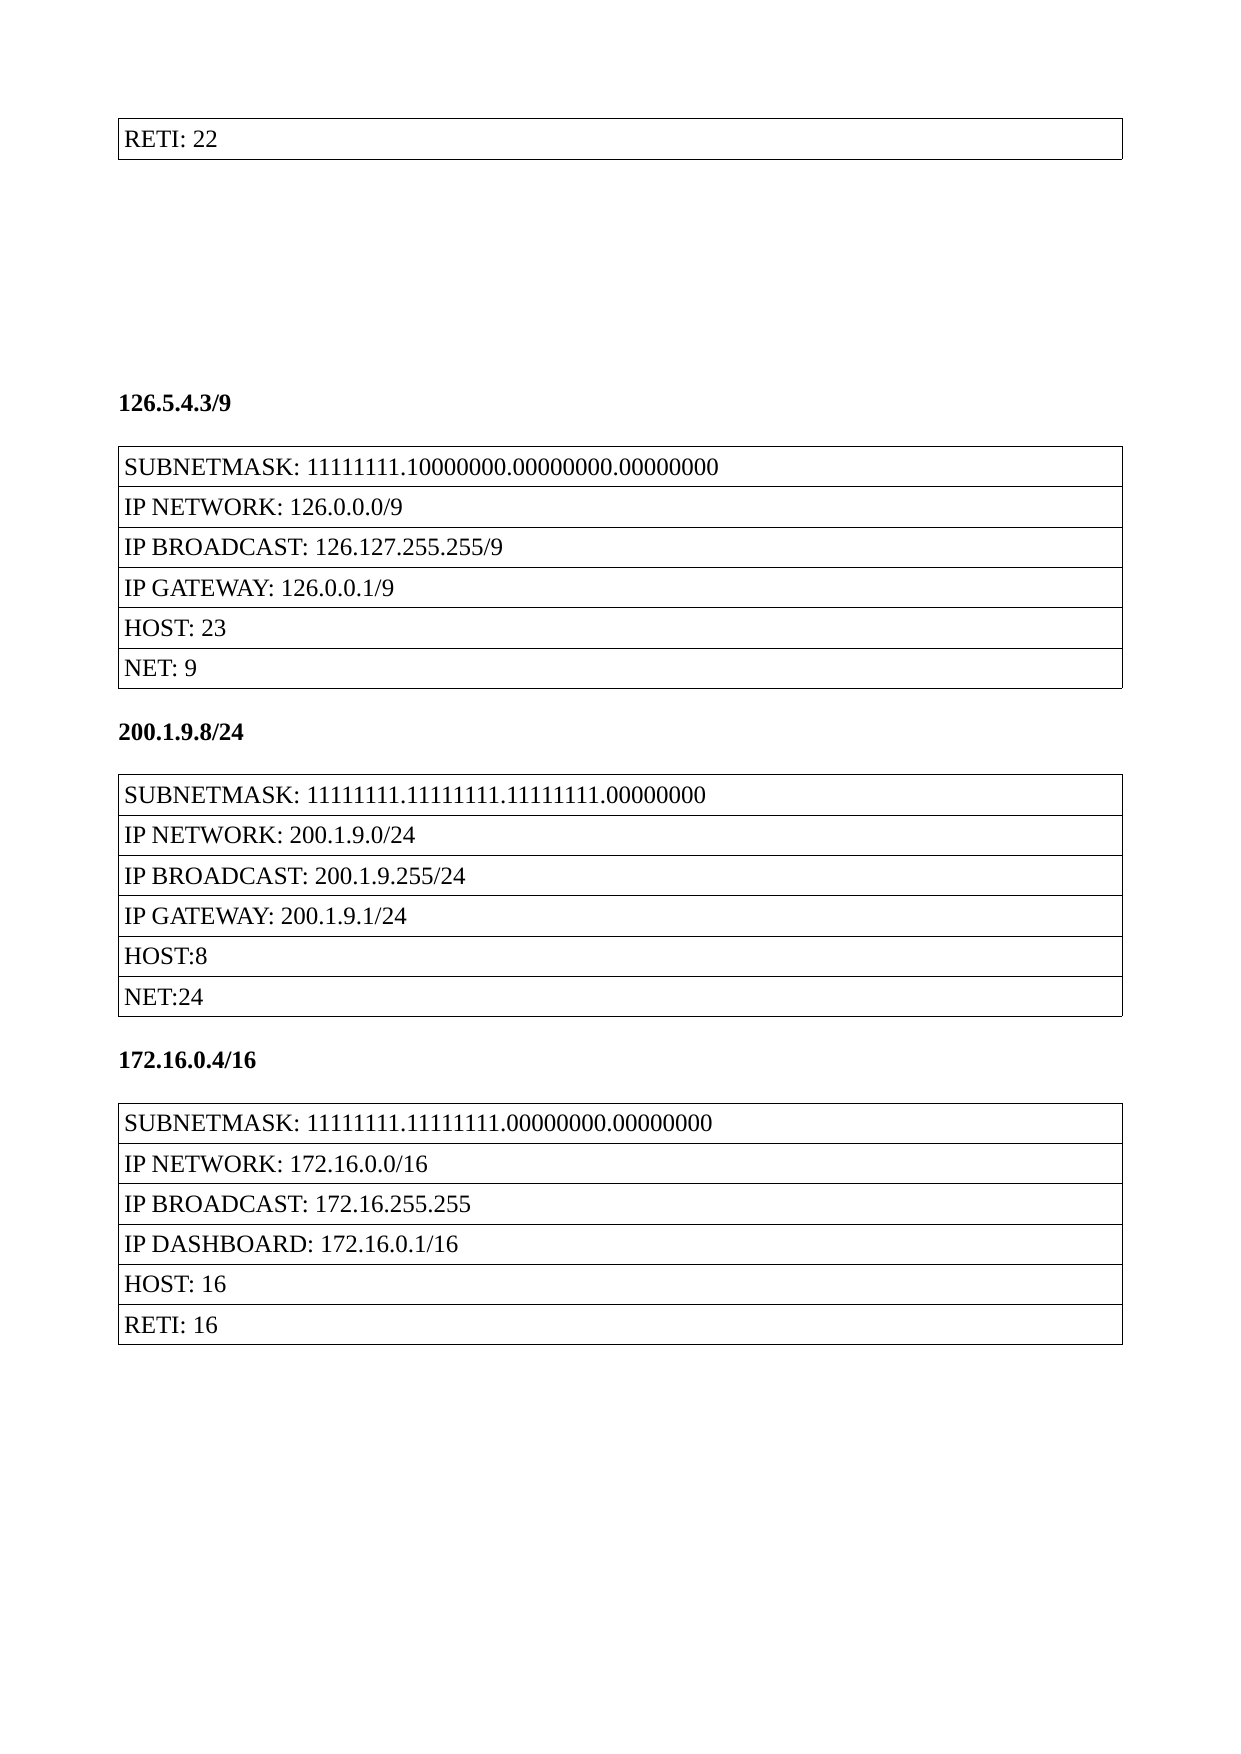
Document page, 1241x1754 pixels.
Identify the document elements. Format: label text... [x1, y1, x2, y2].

text 172.16.0.4/16 [118, 1045, 1122, 1074]
table_cell HOST: 16 [119, 1265, 1122, 1304]
table_cell HOST: 23 [119, 608, 1122, 648]
table_cell IP GATEWAY: 200.1.9.1/24 [119, 896, 1122, 936]
table_cell IP DASHBOARD: 172.16.0.1/16 [119, 1225, 1122, 1264]
table_header SUBNETMASK: 11111111.10000000.00000000.00000000 [119, 447, 1122, 486]
table_cell IP NETWORK: 126.0.0.0/9 [119, 487, 1122, 527]
table_cell IP NETWORK: 200.1.9.0/24 [119, 816, 1122, 855]
table_cell IP NETWORK: 172.16.0.0/16 [119, 1144, 1122, 1183]
table_cell RETI: 22 [119, 119, 1122, 158]
table_cell IP BROADCAST: 126.127.255.255/9 [119, 528, 1122, 567]
table_header SUBNETMASK: 11111111.11111111.00000000.00000000 [119, 1104, 1122, 1143]
table_header SUBNETMASK: 11111111.11111111.11111111.00000000 [119, 775, 1122, 814]
text 126.5.4.3/9 [118, 388, 1122, 417]
table_cell IP GATEWAY: 126.0.0.1/9 [119, 568, 1122, 607]
text 200.1.9.8/24 [118, 717, 1122, 746]
table_cell IP BROADCAST: 172.16.255.255 [119, 1184, 1122, 1223]
table_cell RETI: 16 [119, 1305, 1122, 1344]
table_cell NET: 9 [119, 649, 1122, 688]
table_cell NET:24 [119, 977, 1122, 1016]
table_cell IP BROADCAST: 200.1.9.255/24 [119, 856, 1122, 895]
table_cell HOST:8 [119, 937, 1122, 976]
